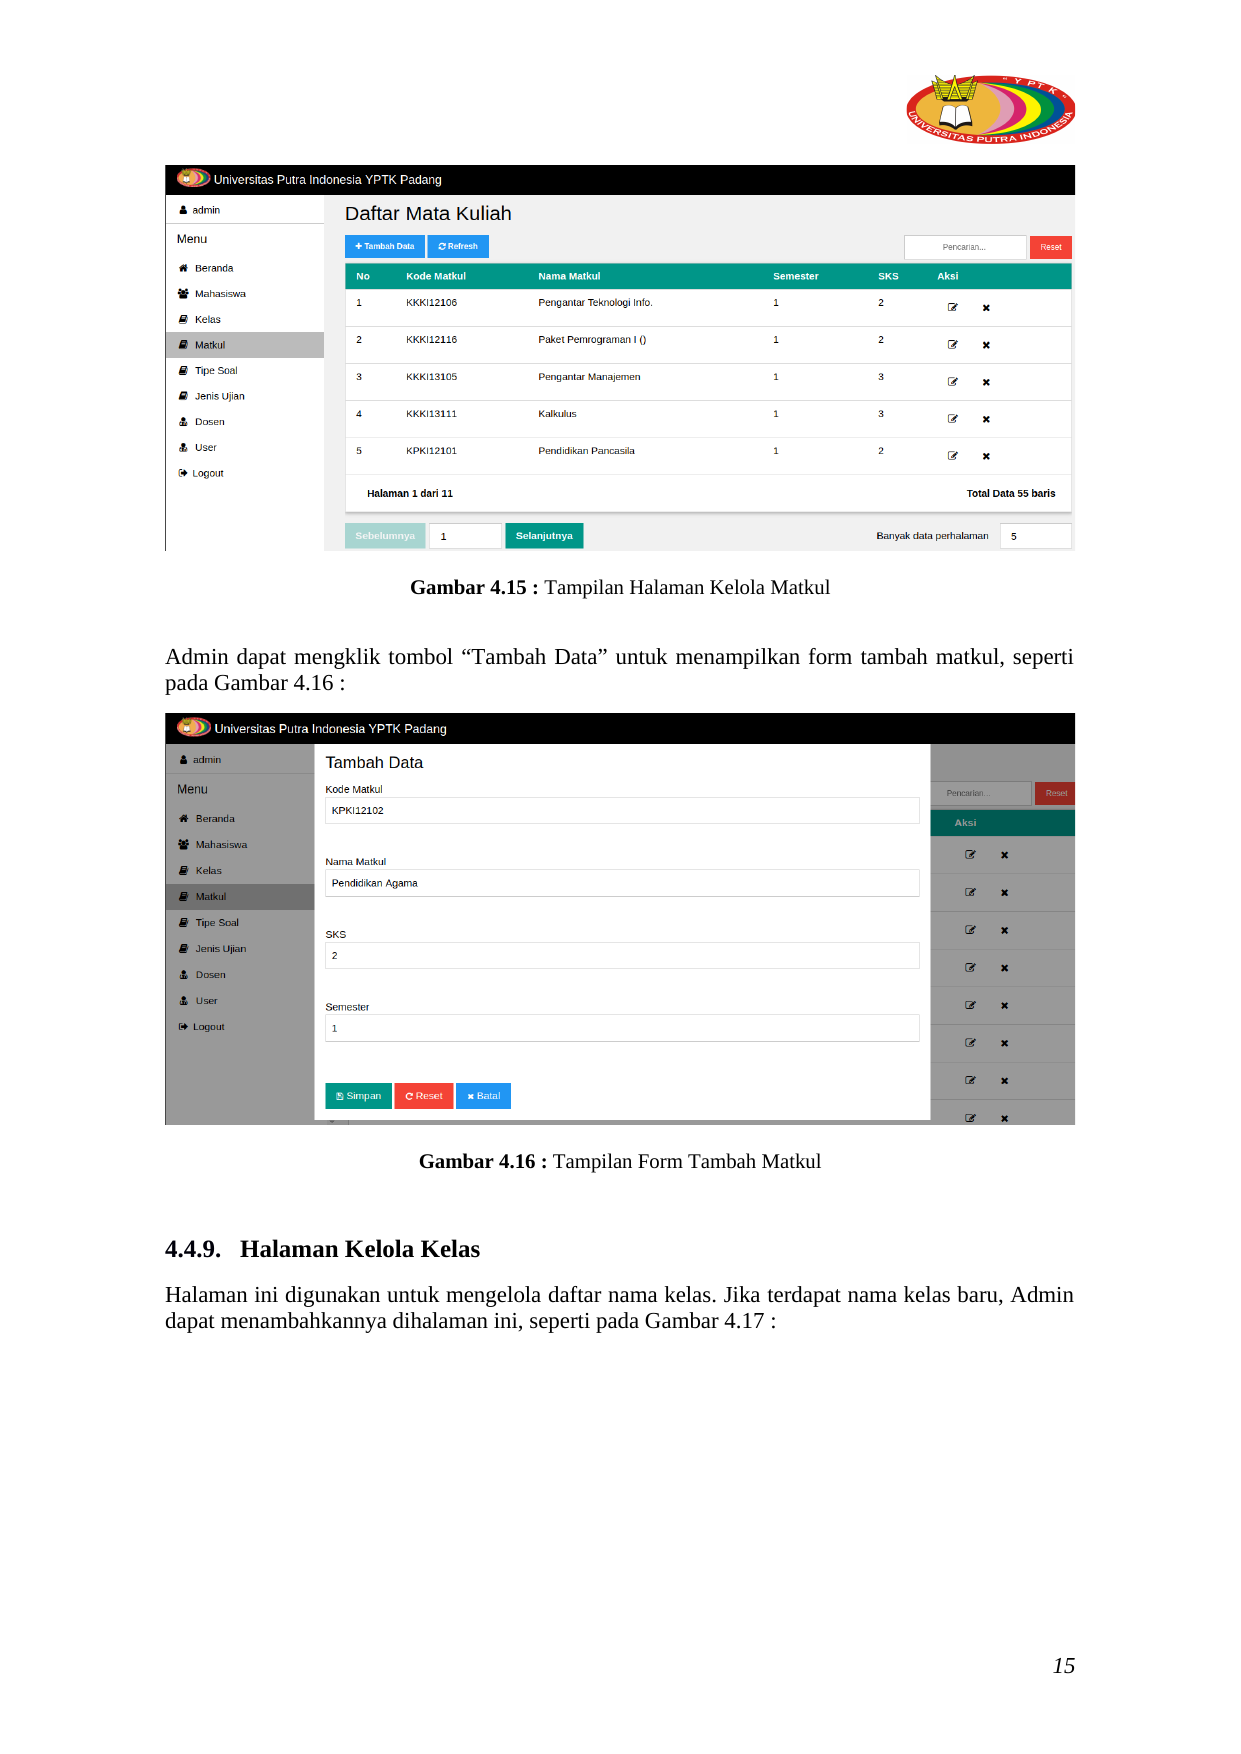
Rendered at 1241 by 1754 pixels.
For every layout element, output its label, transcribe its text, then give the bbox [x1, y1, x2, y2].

picture [165, 165, 1076, 551]
text Halaman ini digunakan untuk mengelola daftar nama kelas. Jika terdapat nama kelas baru, Admin dapat menambahkannya dihalaman ini, seperti pada Gambar 4.17 : [165, 1281, 1075, 1334]
text Gambar 4.16 : Tampilan Form Tambah Matkul [165, 1125, 1075, 1173]
picture [165, 713, 1076, 1125]
picture [906, 75, 1076, 144]
text Admin dapat mengklik tombol “Tambah Data” untuk menampilkan form tambah matkul, seperti pada Gambar 4.16 : [165, 643, 1075, 695]
text Gambar 4.15 : Tampilan Halaman Kelola Matkul [165, 551, 1075, 599]
list Halaman Kelola Kelas [165, 1234, 1075, 1263]
